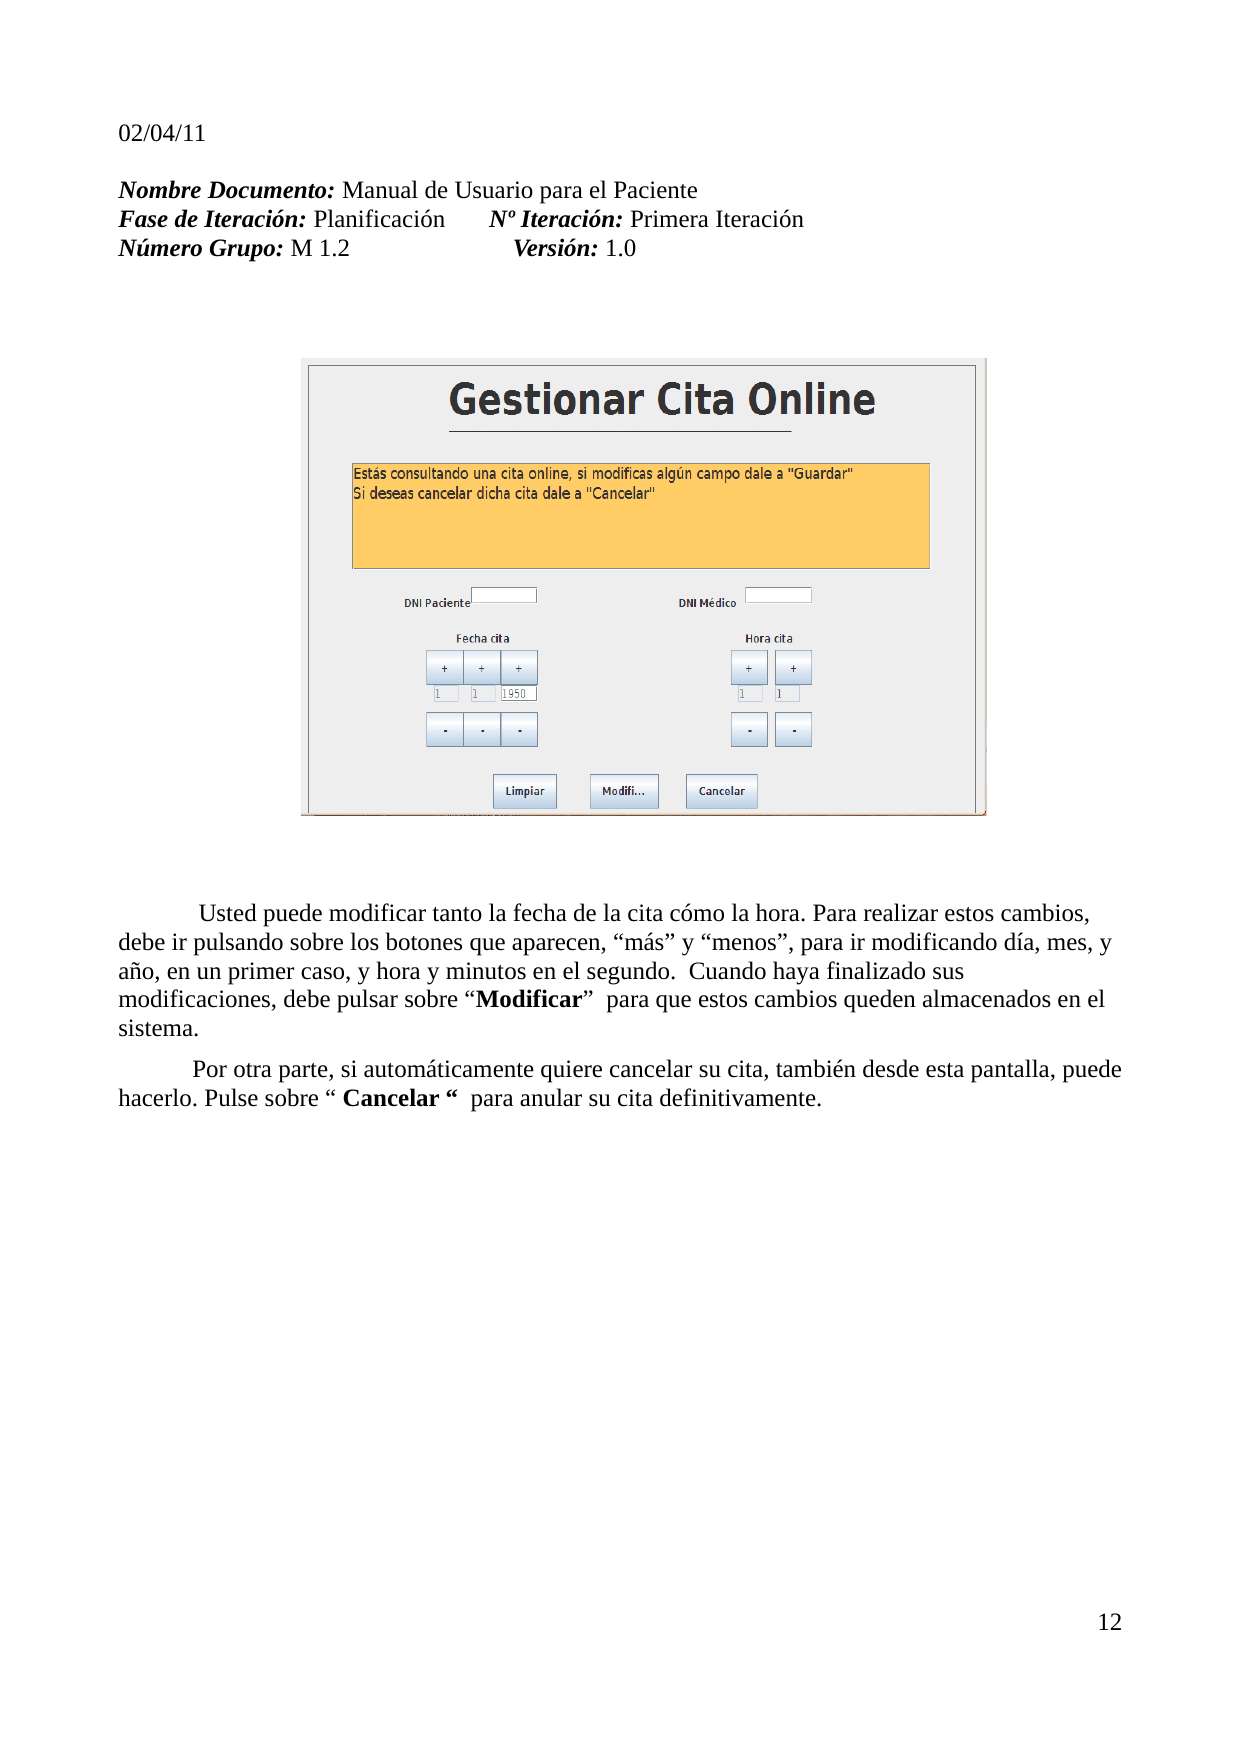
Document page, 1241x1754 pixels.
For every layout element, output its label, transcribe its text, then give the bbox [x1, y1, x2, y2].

text Usted puede modificar tanto la fecha de la cita cómo la hora. Para realizar estos cambios, debe ir pulsando sobre los botones que aparecen, “más” y “menos”, para ir modificando día, mes, y año, en un primer caso, y hora y minutos en el segundo. Cuando haya finalizado sus modificaciones, debe pulsar sobre “Modificar” para que estos cambios queden almacenados en el sistema. [118, 898, 1122, 1042]
text Por otra parte, si automáticamente quiere cancelar su cita, también desde esta pantalla, puede hacerlo. Pulse sobre “ Cancelar “ para anular su cita definitivamente. [118, 1054, 1122, 1112]
picture [300, 358, 987, 816]
